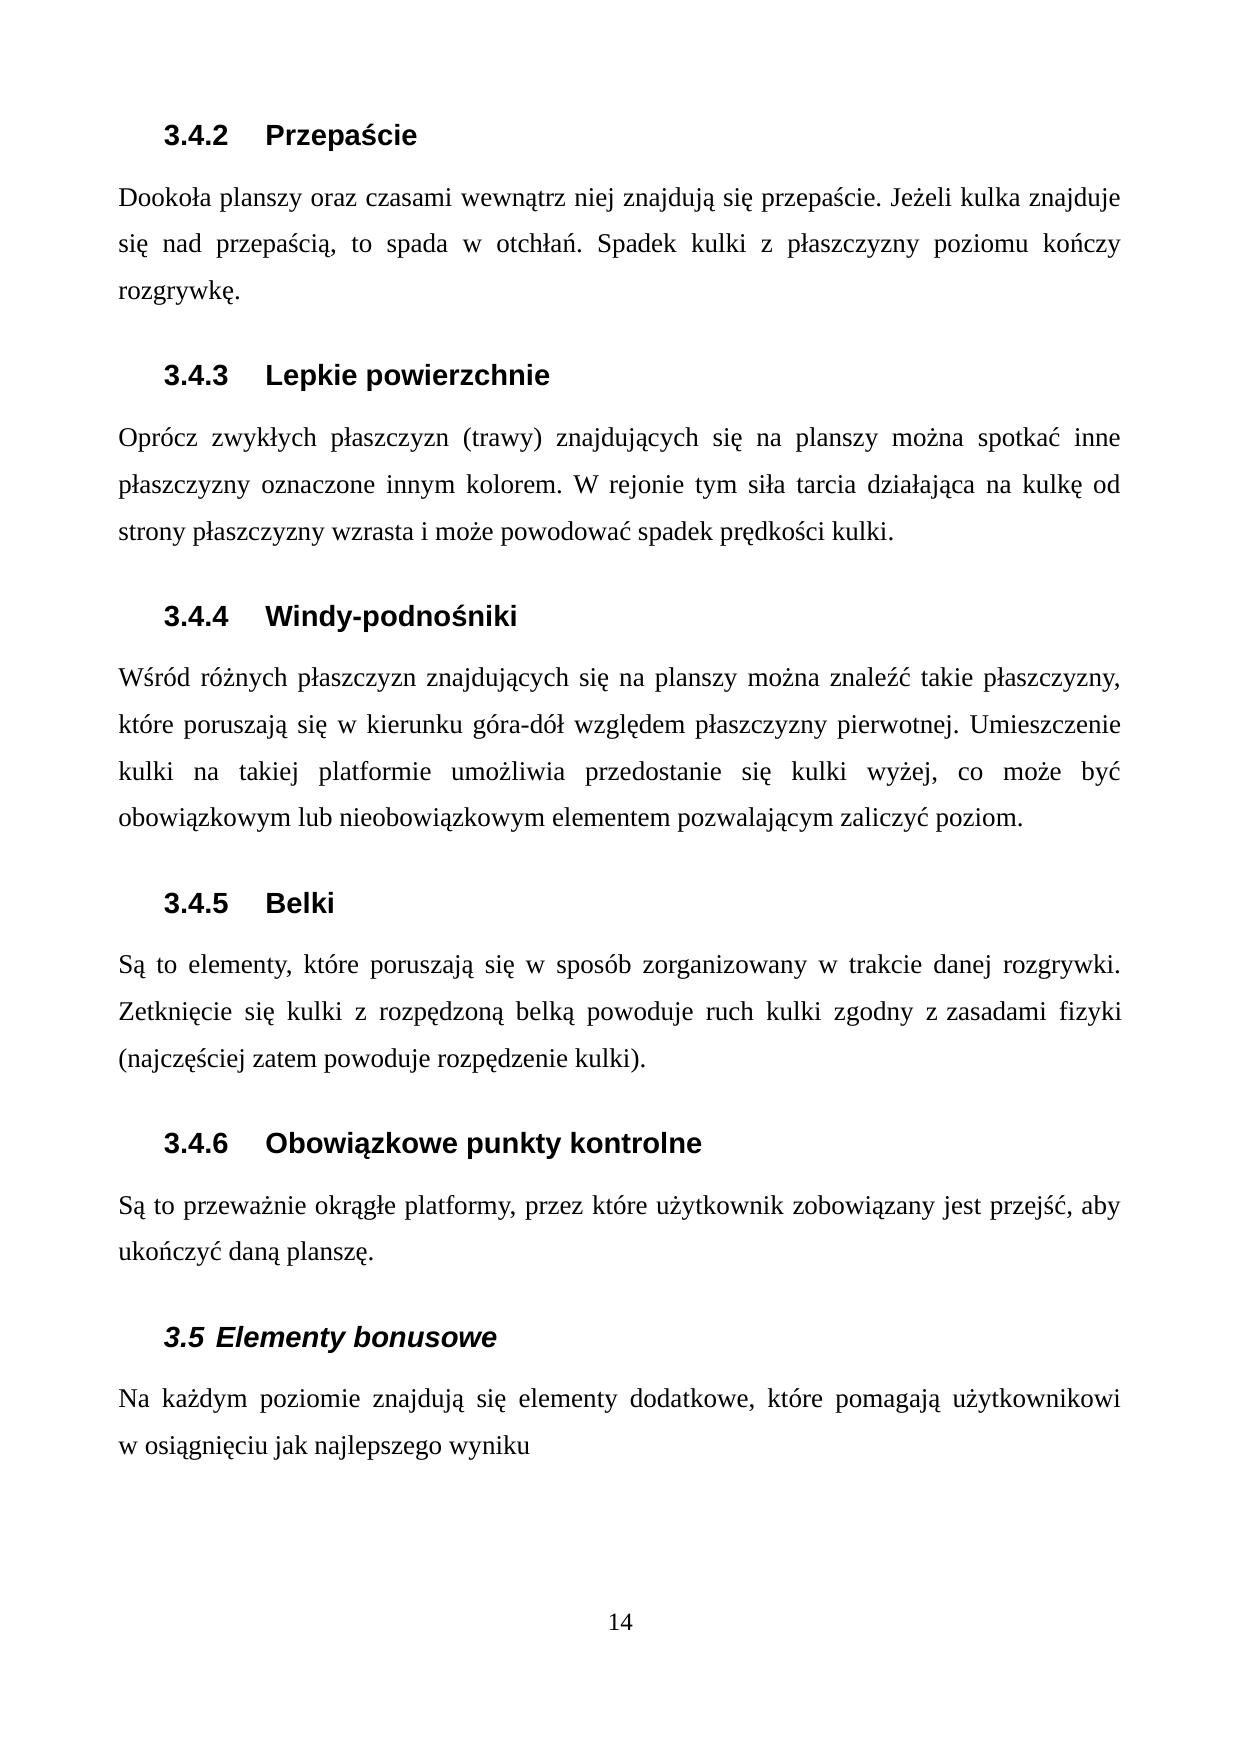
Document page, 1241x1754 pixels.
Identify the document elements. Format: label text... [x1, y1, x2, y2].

text Oprócz zwykłych płaszczyzn (trawy) znajdujących się na planszy można spotkać inne płaszczyzny oznaczone innym kolorem. W rejonie tym siła tarcia działająca na kulkę od strony płaszczyzny wzrasta i może powodować spadek prędkości kulki. [118, 421, 1122, 546]
subtitle Lepkie powierzchnie [156, 358, 1122, 392]
subtitle Przepaście [156, 118, 1122, 152]
text Na każdym poziomie znajdują się elementy dodatkowe, które pomagają użytkownikowi w osiągnięciu jak najlepszego wyniku [118, 1382, 1122, 1460]
text Są to przeważnie okrągłe platformy, przez które użytkownik zobowiązany jest przejść, aby ukończyć daną planszę. [118, 1189, 1122, 1267]
subtitle Elementy bonusowe [156, 1320, 1122, 1353]
text Dookoła planszy oraz czasami wewnątrz niej znajdują się przepaście. Jeżeli kulka znajduje się nad przepaścią, to spada w otchłań. Spadek kulki z płaszczyzny poziomu kończy rozgrywkę. [118, 181, 1122, 305]
text Są to elementy, które poruszają się w sposób zorganizowany w trakcie danej rozgrywki. Zetknięcie się kulki z rozpędzoną belką powoduje ruch kulki zgodny z zasadami fizyki (najczęściej zatem powoduje rozpędzenie kulki). [118, 948, 1122, 1073]
text Wśród różnych płaszczyzn znajdujących się na planszy można znaleźć takie płaszczyzny, które poruszają się w kierunku góra-dół względem płaszczyzny pierwotnej. Umieszczenie kulki na takiej platformie umożliwia przedostanie się kulki wyżej, co może być obowiązkowym lub nieobowiązkowym elementem pozwalającym zaliczyć poziom. [118, 662, 1122, 833]
subtitle Belki [156, 886, 1122, 919]
subtitle Windy-podnośniki [156, 599, 1122, 632]
subtitle Obowiązkowe punkty kontrolne [156, 1126, 1122, 1159]
